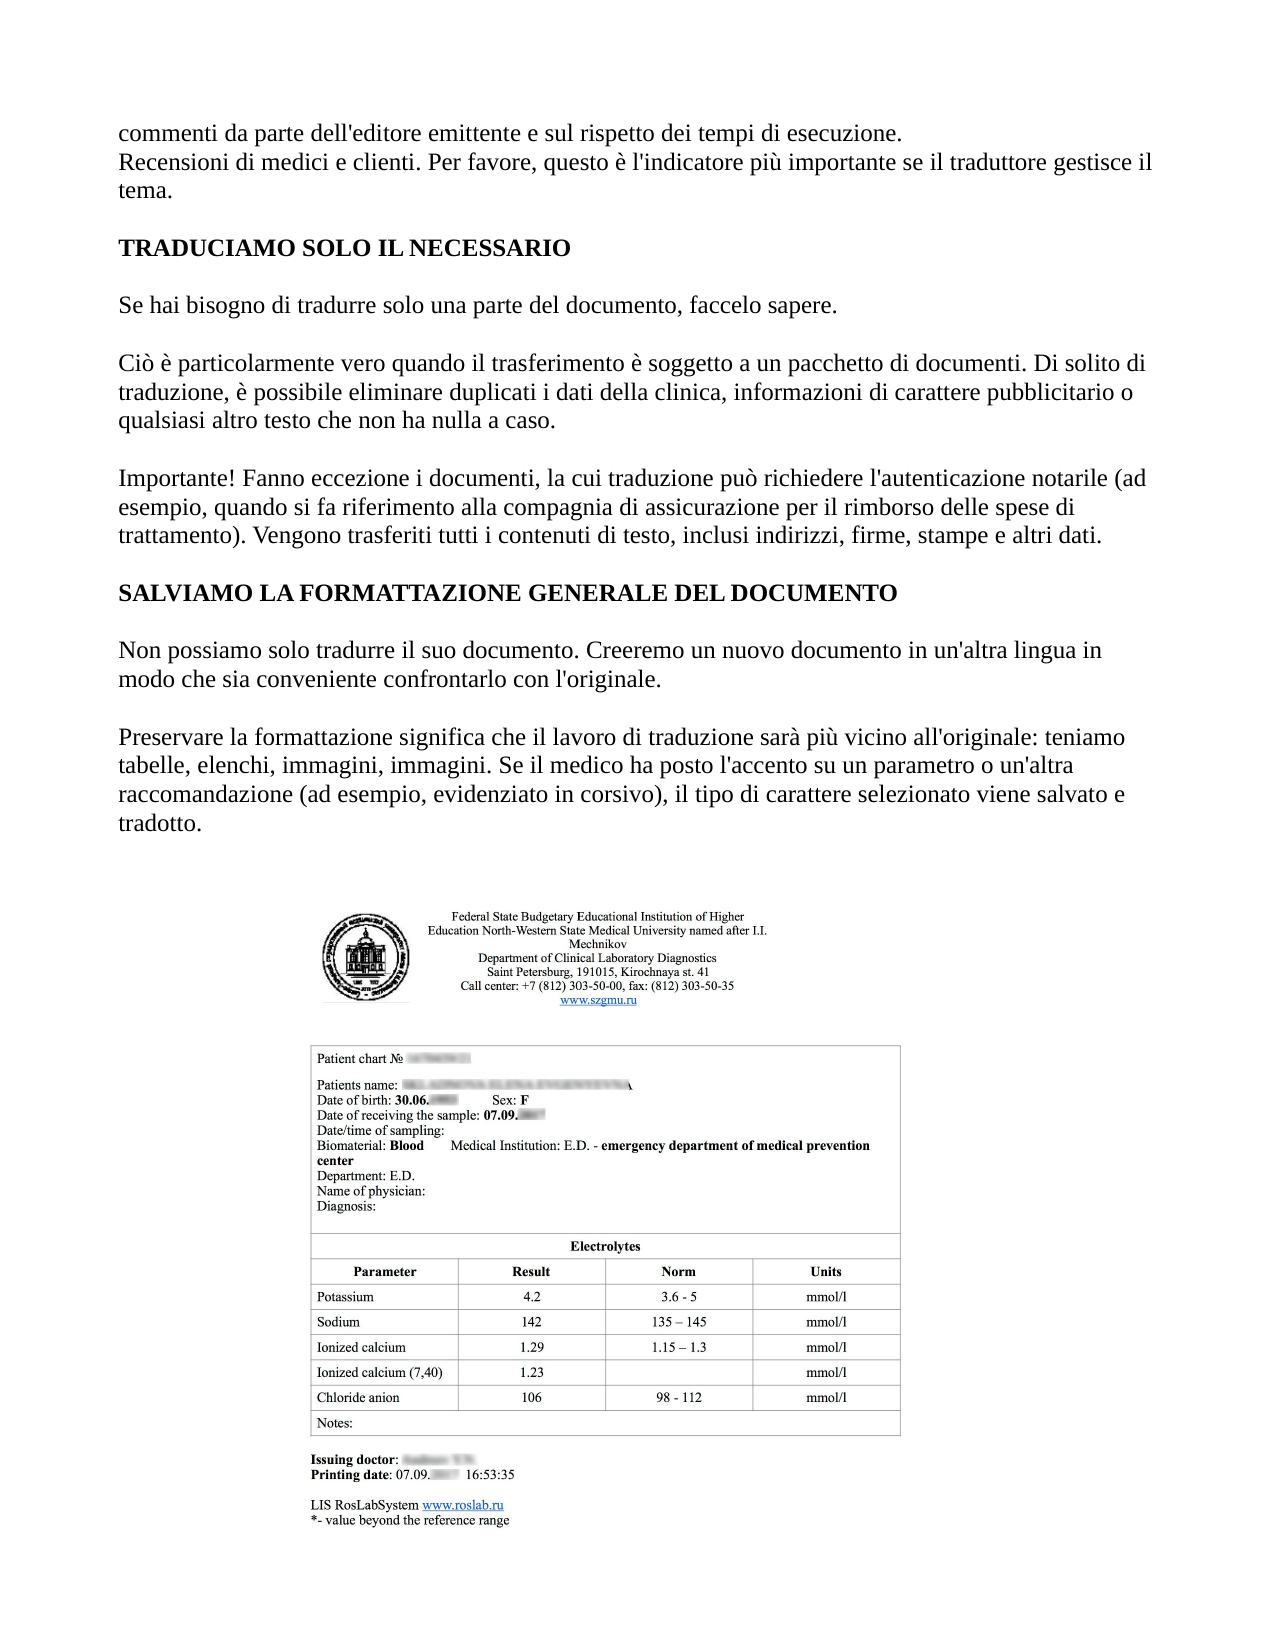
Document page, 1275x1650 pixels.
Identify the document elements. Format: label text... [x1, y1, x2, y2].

picture [203, 895, 954, 1533]
text SALVIAMO LA FORMATTAZIONE GENERALE DEL DOCUMENTO [118, 578, 1157, 636]
text commenti da parte dell'editore emittente e sul rispetto dei tempi di esecuzione. Recensioni di medici e clienti. Per favore, questo è l'indicatore più importante se il traduttore gestisce il tema. [118, 118, 1157, 204]
text TRADUCIAMO SOLO IL NECESSARIO [118, 233, 1157, 291]
text Se hai bisogno di tradurre solo una parte del documento, faccelo sapere. Ciò è particolarmente vero quando il trasferimento è soggetto a un pacchetto di documenti. Di solito di traduzione, è possibile eliminare duplicati i dati della clinica, informazioni di carattere pubblicitario o qualsiasi altro testo che non ha nulla a caso. Importante! Fanno eccezione i documenti, la cui traduzione può richiedere l'autenticazione notarile (ad esempio, quando si fa riferimento alla compagnia di assicurazione per il rimborso delle spese di trattamento). Vengono trasferiti tutti i contenuti di testo, inclusi indirizzi, firme, stampe e altri dati. [118, 291, 1157, 549]
text Non possiamo solo tradurre il suo documento. Creeremo un nuovo documento in un'altra lingua in modo che sia conveniente confrontarlo con l'originale. Preservare la formattazione significa che il lavoro di traduzione sarà più vicino all'originale: teniamo tabelle, elenchi, immagini, immagini. Se il medico ha posto l'accento su un parametro o un'altra raccomandazione (ad esempio, evidenziato in corsivo), il tipo di carattere selezionato viene salvato e tradotto. [118, 636, 1157, 837]
